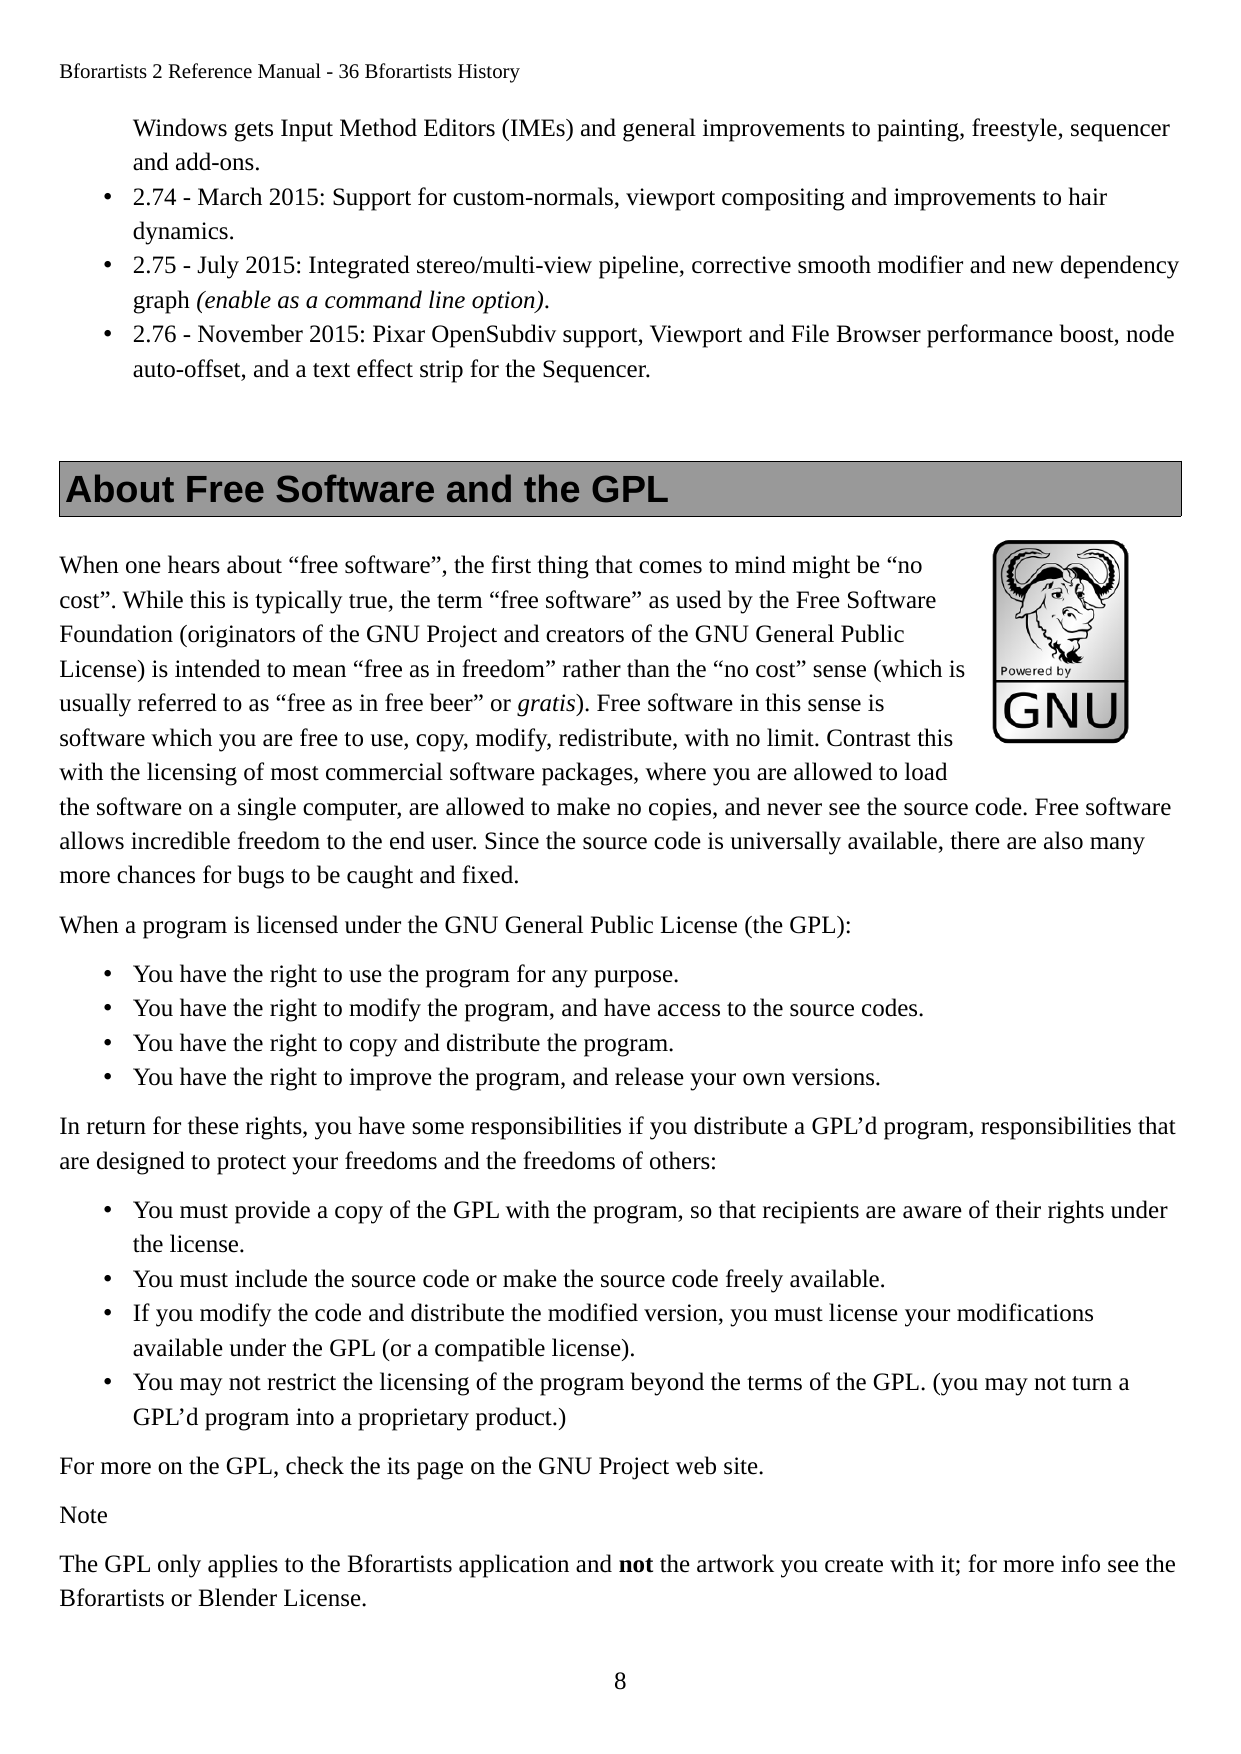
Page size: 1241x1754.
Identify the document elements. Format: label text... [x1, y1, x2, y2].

text When one hears about “free software”, the first thing that comes to mind might be “no cost”. While this is typically true, the term “free software” as used by the Free Software Foundation (originators of the GNU Project and creators of the GNU General Public License) is intended to mean “free as in freedom” rather than the “no cost” sense (which is usually referred to as “free as in free beer” or gratis). Free software in this sense is software which you are free to use, copy, modify, redistribute, with no limit. Contrast this with the licensing of most commercial software packages, where you are allowed to load the software on a single computer, are allowed to make no copies, and never see the source code. Free software allows incredible freedom to the end user. Since the source code is universally available, there are also many more chances for bugs to be caught and fixed. [59, 550, 1181, 889]
list You have the right to modify the program, and have access to the source codes. [103, 993, 1181, 1022]
text When a program is licensed under the GNU General Public License (the GPL): [59, 910, 1181, 938]
list Windows gets Input Method Editors (IMEs) and general improvements to painting, freestyle, sequencer and add-ons. [103, 113, 1181, 176]
list 2.74 - March 2015: Support for custom-normals, viewport compositing and improvements to hair dynamics. [103, 182, 1181, 245]
list You have the right to use the program for any purpose. [103, 959, 1181, 987]
list 2.75 - July 2015: Integrated stereo/multi-view pipeline, corrective smooth modifier and new dependency graph (enable as a command line option). [103, 251, 1181, 314]
list You have the right to improve the program, and release your own versions. [103, 1062, 1181, 1091]
list You must include the source code or make the source code freely available. [103, 1264, 1181, 1292]
list You must provide a copy of the GPL with the program, so that recipients are aware of their rights under the license. [103, 1195, 1181, 1258]
table_header About Free Software and the GPL [60, 462, 1181, 516]
text The GPL only applies to the Bforartists application and not the artwork you create with it; for more info see the Bforartists or Blender License. [59, 1549, 1181, 1612]
text For more on the GPL, check the its page on the GNU Project web site. [59, 1451, 1181, 1479]
list You have the right to copy and distribute the program. [103, 1028, 1181, 1056]
text Note [59, 1500, 1181, 1528]
picture [984, 533, 1135, 749]
list 2.76 - November 2015: Pixar OpenSubdiv support, Viewport and File Browser performance boost, node auto-offset, and a text effect strip for the Sequencer. [103, 319, 1181, 383]
list You may not restrict the licensing of the program beyond the terms of the GPL. (you may not turn a GPL’d program into a proprietary product.) [103, 1367, 1181, 1430]
list If you modify the code and distribute the modified version, you must license your modifications available under the GPL (or a compatible license). [103, 1298, 1181, 1361]
text In return for these rights, you have some responsibilities if you distribute a GPL’d program, responsibilities that are designed to protect your freedoms and the freedoms of others: [59, 1111, 1181, 1174]
